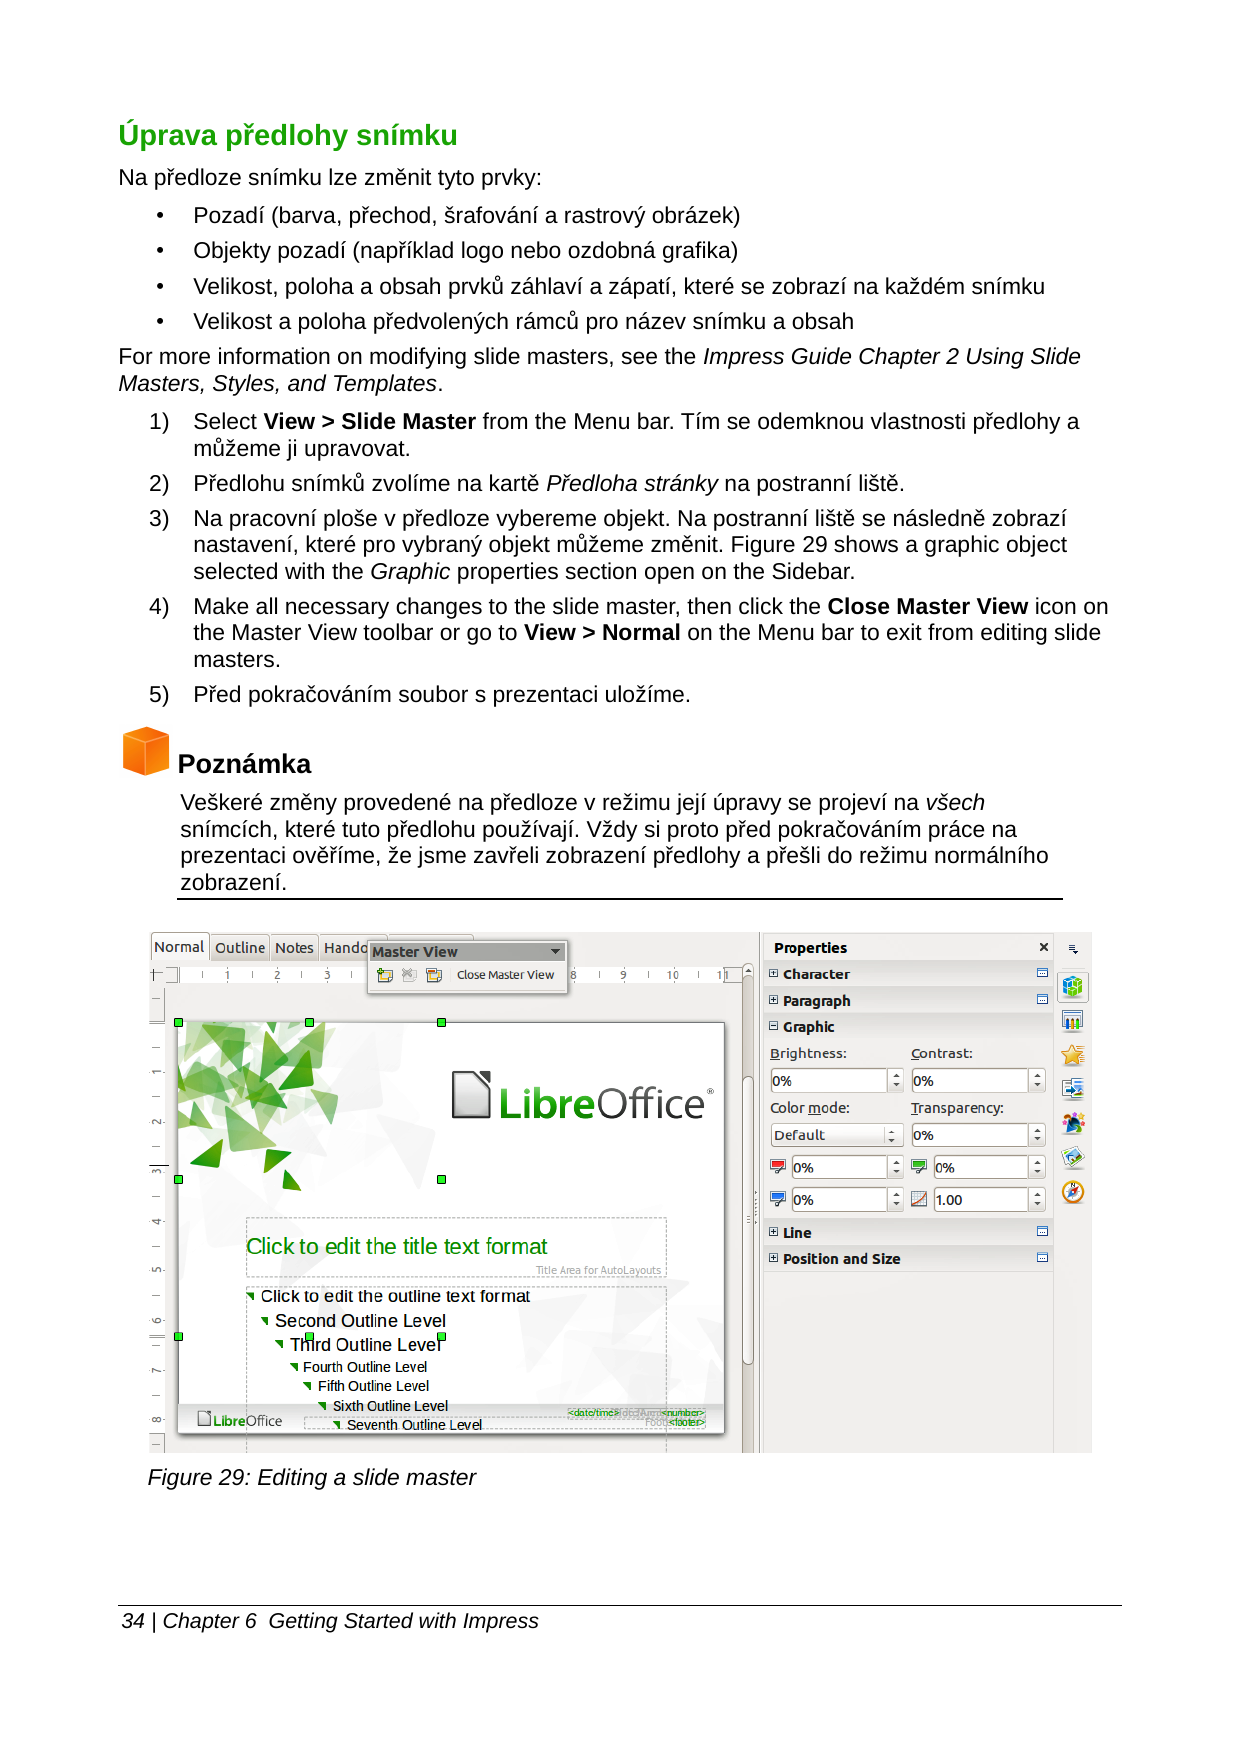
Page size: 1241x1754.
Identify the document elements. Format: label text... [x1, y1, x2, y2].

picture [149, 932, 1092, 1453]
list Před pokračováním soubor s prezentaci uložíme. [169, 681, 1122, 707]
subtitle Úprava předlohy snímku [118, 118, 1122, 152]
text Veškeré změny provedené na předloze v režimu její úpravy se projeví na všech snímcích, které tuto předlohu používají. Vždy si proto před pokračováním práce na prezentaci ověříme, že jsme zavřeli zobrazení předlohy a přešli do režimu normálního zobrazení. [177, 786, 1063, 898]
list Předlohu snímků zvolíme na kartě Předloha stránky na postranní liště. [169, 470, 1122, 496]
list Na pracovní ploše v předloze vybereme objekt. Na postranní liště se následně zobrazí nastavení, které pro vybraný objekt můžeme změnit. Figure 29 shows a graphic object selected with the Graphic properties section open on the Sidebar. [169, 505, 1122, 584]
picture [119, 724, 173, 778]
list Velikost, poloha a obsah prvků záhlaví a zápatí, které se zobrazí na každém snímku [156, 273, 1122, 299]
list Make all necessary changes to the slide master, then click the Close Master View icon on the Master View toolbar or go to View > Normal on the Menu bar to exit from editing slide masters. [169, 593, 1122, 672]
text For more information on modifying slide masters, see the Impress Guide Chapter 2 Using Slide Masters, Styles, and Templates. [118, 343, 1122, 396]
list Objekty pozadí (například logo nebo ozdobná grafika) [156, 237, 1122, 264]
list Pozadí (barva, přechod, šrafování a rastrový obrázek) [156, 202, 1122, 229]
list Na předloze snímku lze změnit tyto prvky: [118, 163, 1122, 190]
text Figure 29: Editing a slide master [147, 1464, 1093, 1491]
subtitle Poznámka [118, 724, 1122, 779]
list Velikost a poloha předvolených rámců pro název snímku a obsah [156, 308, 1122, 334]
list Select View > Slide Master from the Menu bar. Tím se odemknou vlastnosti předlohy a můžeme ji upravovat. [169, 408, 1122, 461]
